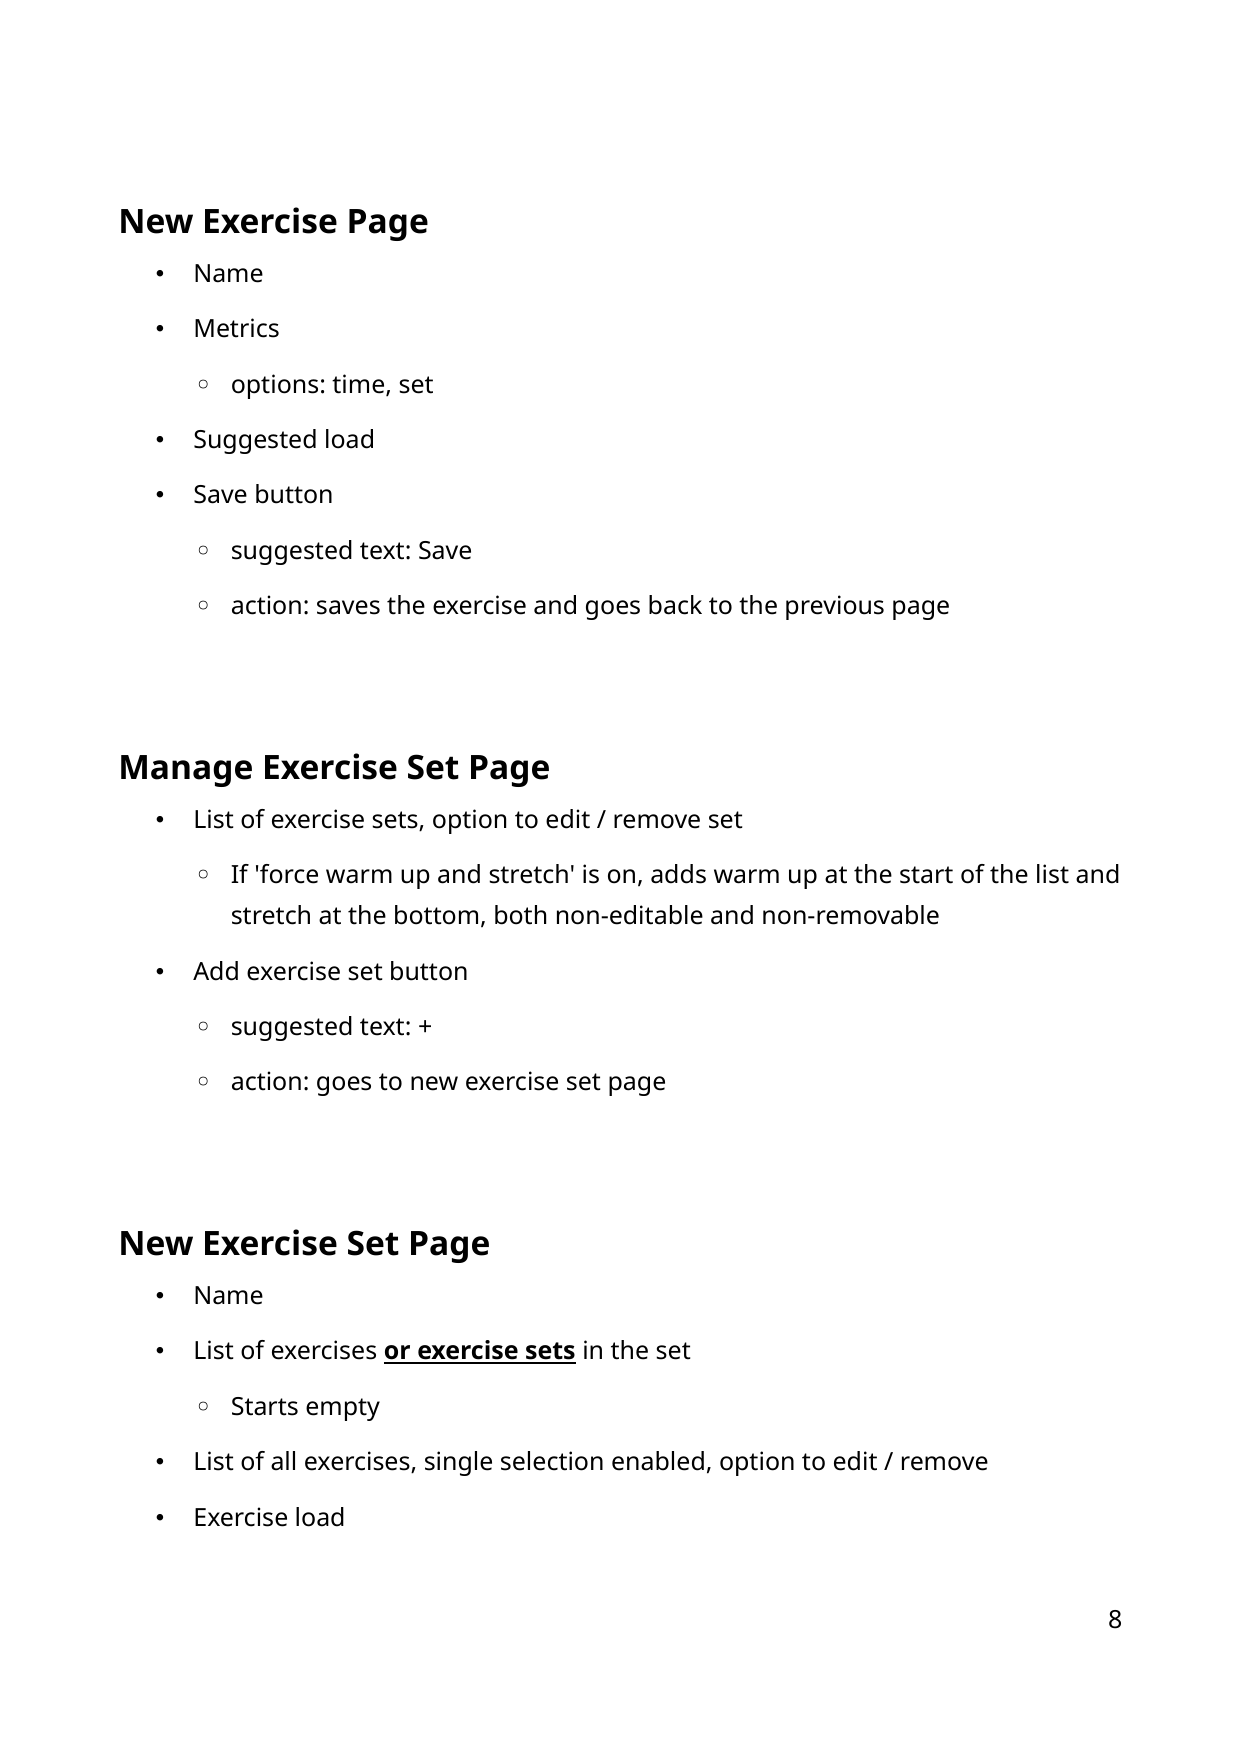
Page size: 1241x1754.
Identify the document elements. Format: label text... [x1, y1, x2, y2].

subtitle New Exercise Page [118, 197, 1122, 243]
list suggested text: + [193, 1008, 1122, 1043]
list Exercise load [156, 1499, 1122, 1533]
list List of exercise sets, option to edit / remove set [156, 801, 1122, 836]
list Name [156, 255, 1122, 289]
list suggested text: Save [193, 532, 1122, 567]
list Name [156, 1277, 1122, 1312]
list Suggested load [156, 422, 1122, 456]
list action: goes to new exercise set page [193, 1064, 1122, 1098]
subtitle Manage Exercise Set Page [118, 743, 1122, 789]
list List of all exercises, single selection enabled, option to edit / remove [156, 1444, 1122, 1478]
list Metrics [156, 311, 1122, 345]
list Starts empty [193, 1388, 1122, 1422]
list List of exercises or exercise sets in the set [156, 1333, 1122, 1367]
list options: time, set [193, 366, 1122, 400]
list Save button [156, 477, 1122, 511]
list Add exercise set button [156, 953, 1122, 987]
subtitle New Exercise Set Page [118, 1219, 1122, 1265]
list If 'force warm up and stretch' is on, adds warm up at the start of the list and stretch at the bottom, both non-editable and non-removable [193, 857, 1122, 932]
list action: saves the exercise and goes back to the previous page [193, 588, 1122, 622]
